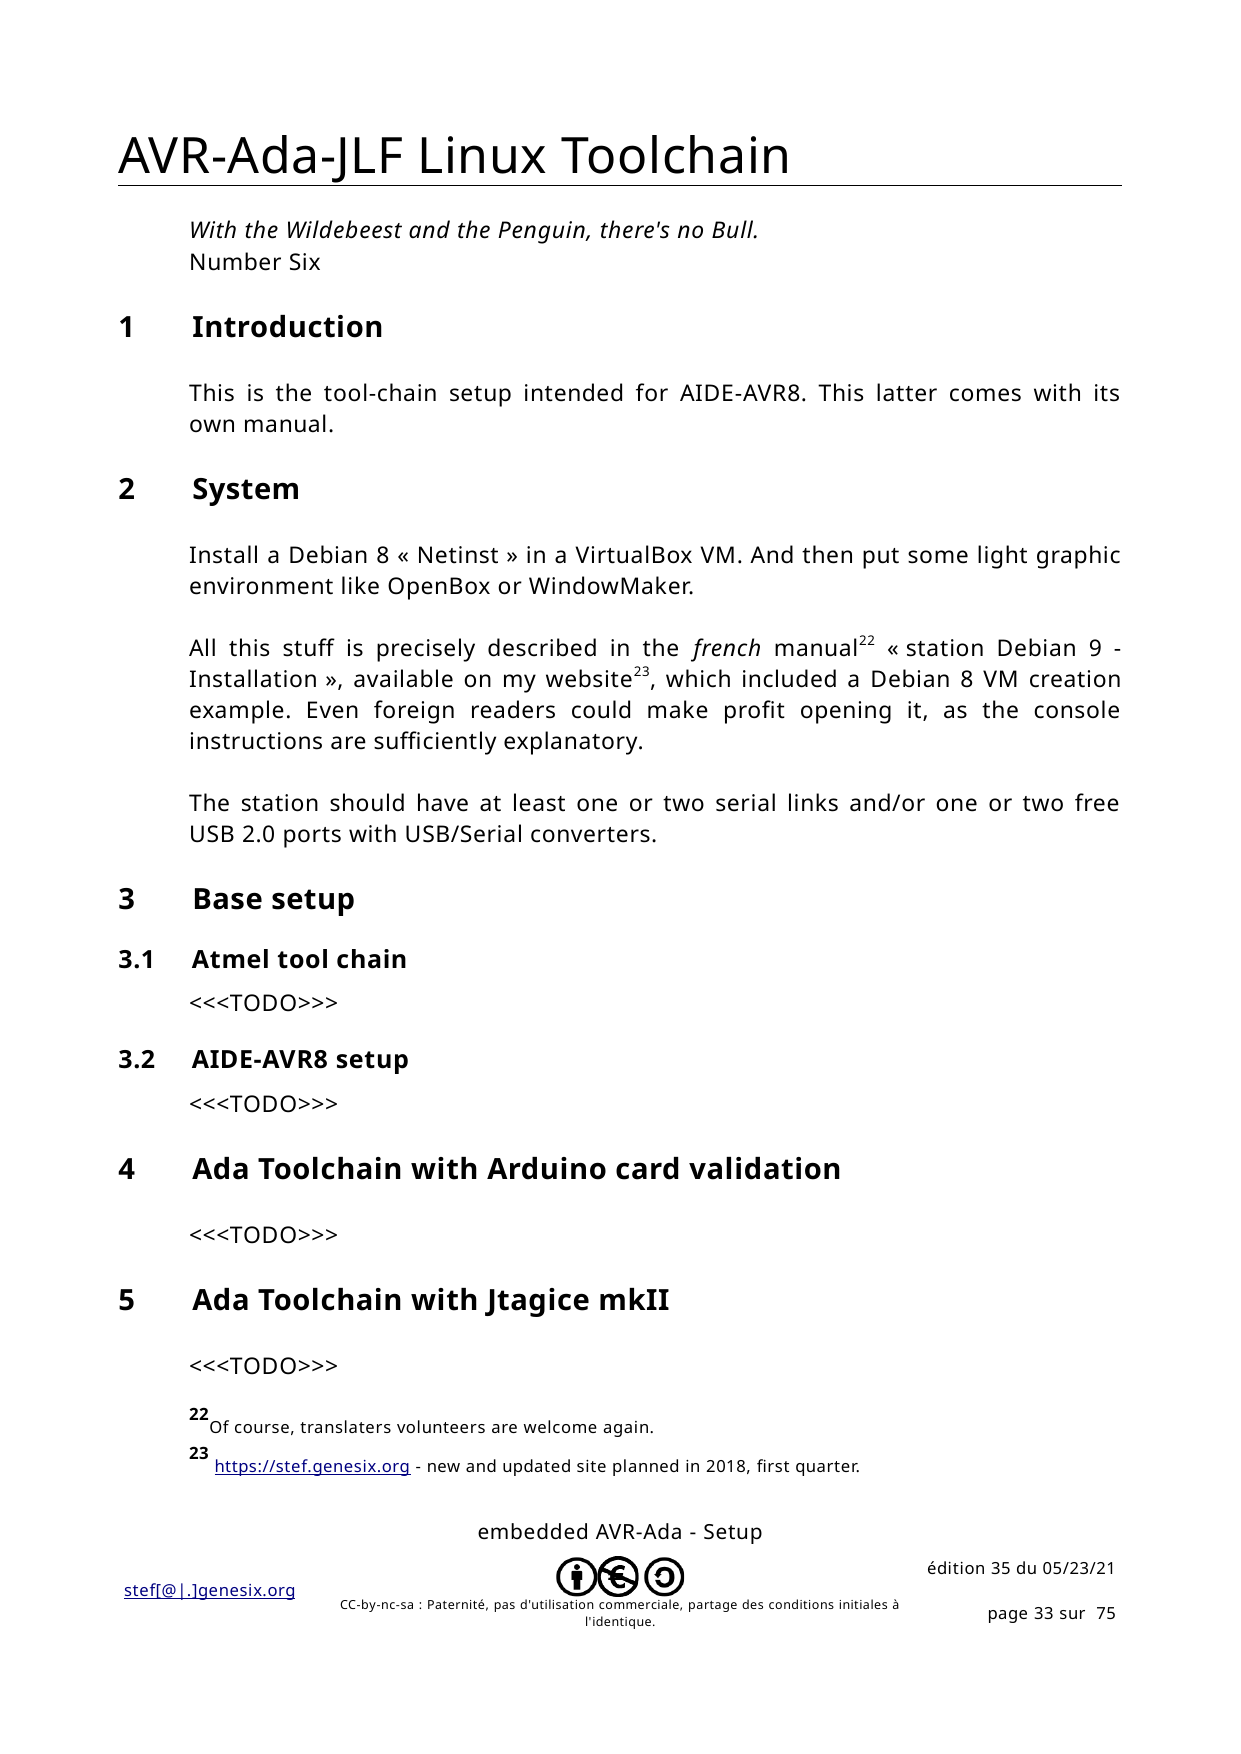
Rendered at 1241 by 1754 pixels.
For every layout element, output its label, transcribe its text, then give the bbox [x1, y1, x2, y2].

subtitle Atmel tool chain [118, 942, 1122, 976]
subtitle AIDE-AVR8 setup [118, 1042, 1122, 1076]
text <<<TODO>>> [189, 1219, 1122, 1250]
text Number Six [189, 245, 1122, 276]
text https://stef.genesix.org - new and updated site planned in 2018, first quarter. [189, 1442, 1122, 1481]
subtitle Ada Toolchain with Jtagice mkII [118, 1279, 1122, 1319]
picture [643, 1556, 685, 1597]
subtitle Base setup [118, 878, 1122, 918]
subtitle System [118, 468, 1122, 507]
text The station should have at least one or two serial links and/or one or two free USB 2.0 ports with USB/Serial converters. [189, 787, 1122, 849]
text Install a Debian 8 « Netinst » in a VirtualBox VM. And then put some light graphic environment like OpenBox or WindowMaker. [189, 538, 1122, 601]
text All this stuff is precisely described in the french manual « station Debian 9 - Installation », available on my website, which included a Debian 8 VM creation example. Even foreign readers could make profit opening it, as the console instructions are sufficiently explanatory. [189, 632, 1122, 756]
text Of course, translaters volunteers are welcome again. [189, 1402, 1122, 1442]
text With the Wildebeest and the Penguin, there's no Bull. [189, 214, 1122, 245]
subtitle Ada Toolchain with Arduino card validation [118, 1148, 1122, 1188]
picture [555, 1556, 639, 1597]
text <<<TODO>>> [189, 1350, 1122, 1381]
text <<<TODO>>> [189, 987, 1122, 1018]
text <<<TODO>>> [189, 1088, 1122, 1119]
subtitle AVR-Ada-JLF Linux Toolchain [118, 118, 1122, 185]
subtitle Introduction [118, 306, 1122, 345]
text This is the tool-chain setup intended for AIDE-AVR8. This latter comes with its own manual. [189, 376, 1122, 438]
